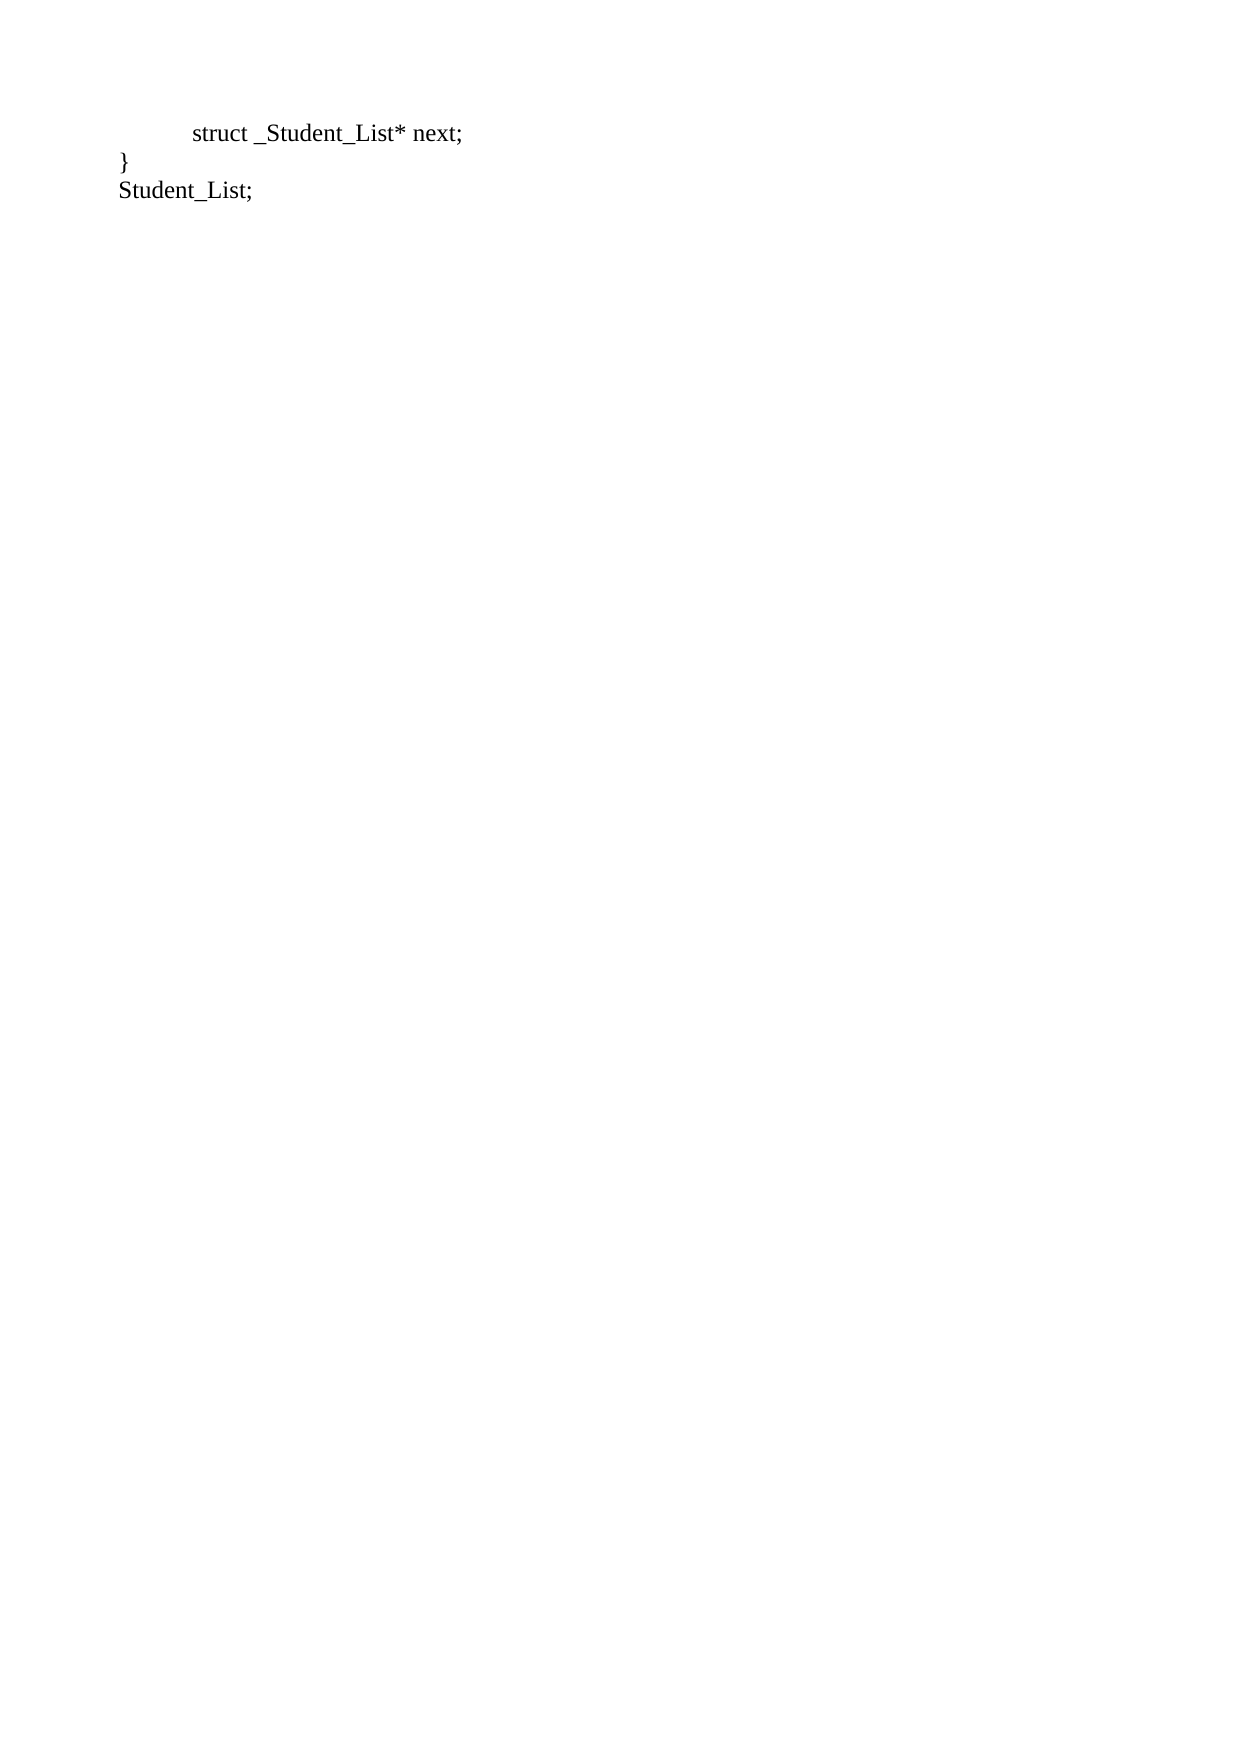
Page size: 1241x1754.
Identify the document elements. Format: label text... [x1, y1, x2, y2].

text } [118, 147, 1122, 176]
text Student_List; [118, 176, 1122, 204]
text struct _Student_List* next; [118, 118, 1122, 147]
